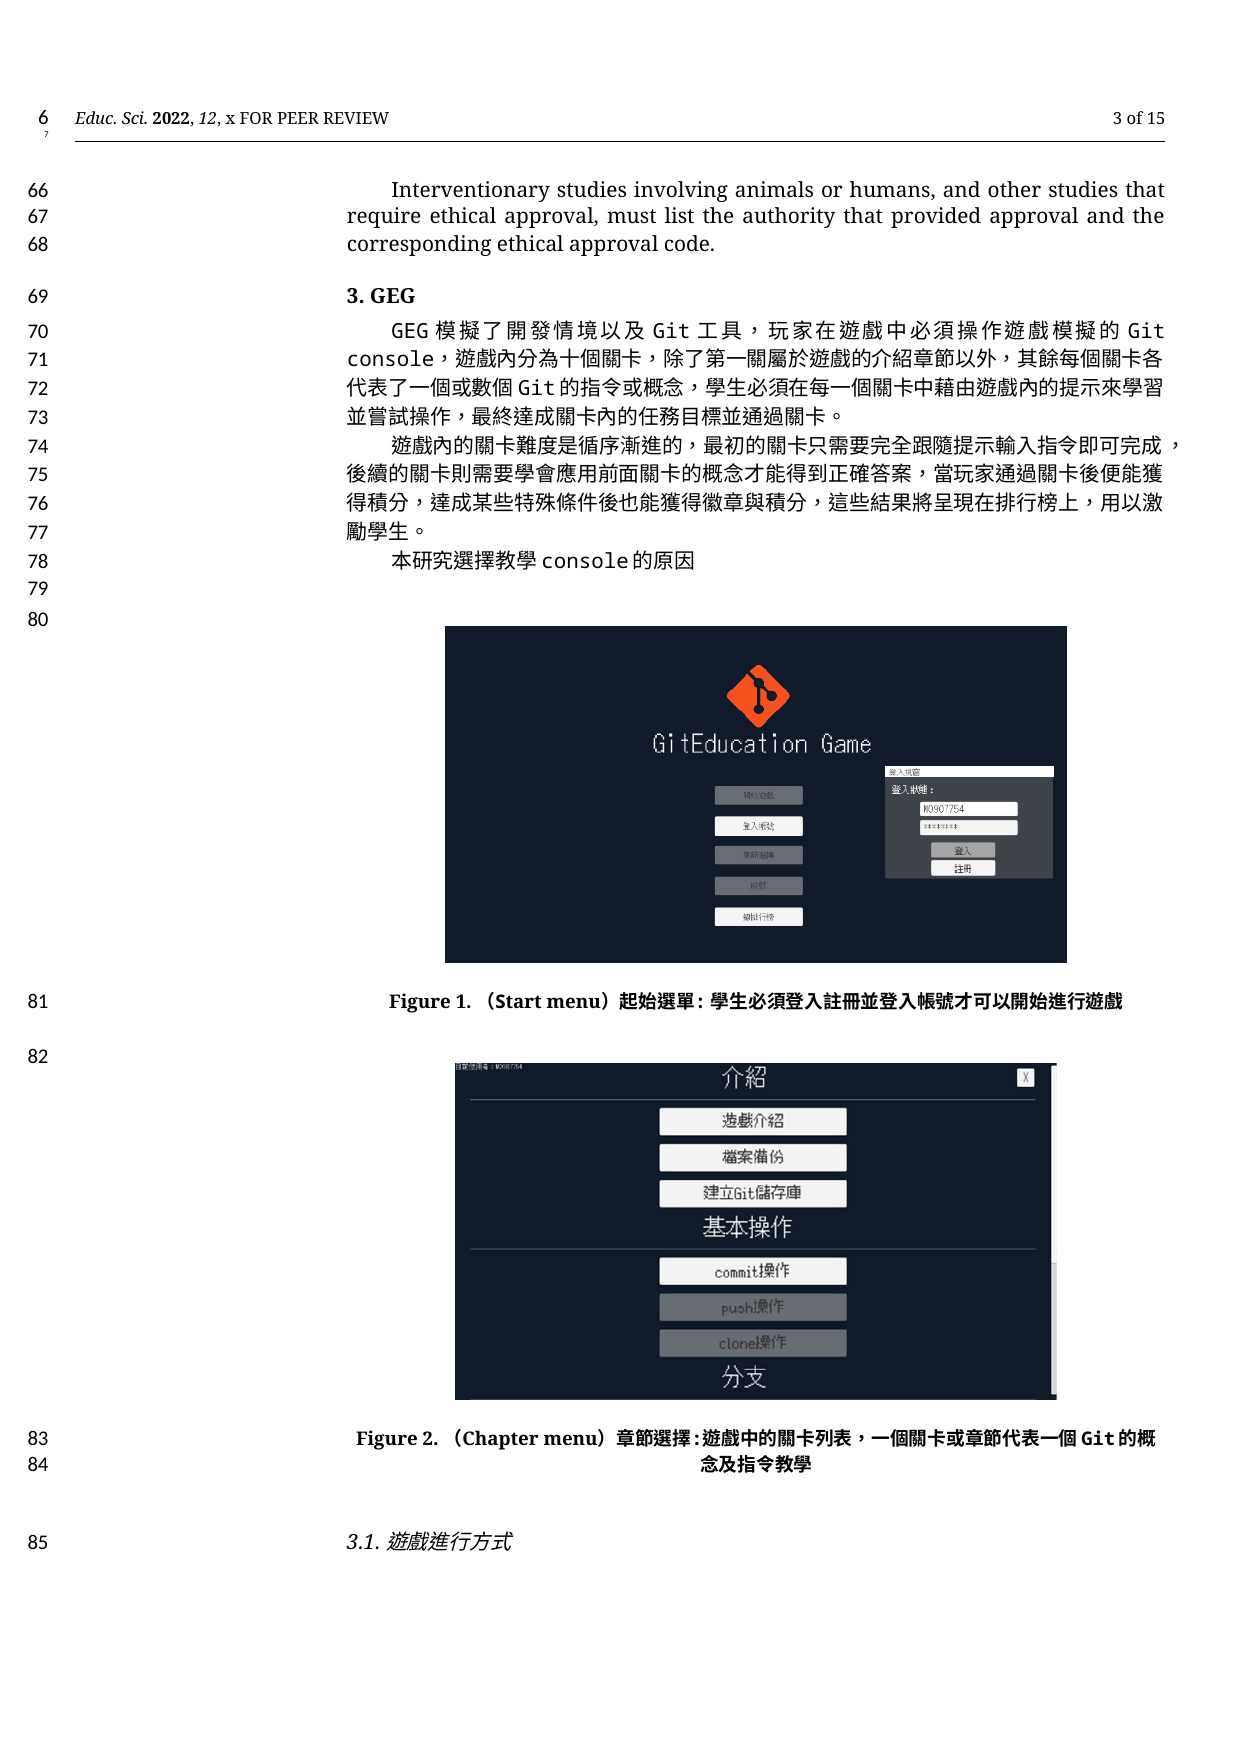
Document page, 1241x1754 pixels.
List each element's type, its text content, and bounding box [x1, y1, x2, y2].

text 本研究選擇教學console的原因 [347, 545, 1165, 574]
subtitle 3. GEG [347, 282, 1165, 309]
text 遊戲內的關卡難度是循序漸進的，最初的關卡只需要完全跟隨提示輸入指令即可完成，後續的關卡則需要學會應用前面關卡的概念才能得到正確答案，當玩家通過關卡後便能獲得積分，達成某些特殊條件後也能獲得徽章與積分，這些結果將呈現在排行榜上，用以激勵學生。 [347, 431, 1165, 545]
subtitle 3.1. 遊戲進行方式 [347, 1527, 1165, 1555]
text Interventionary studies involving animals or humans, and other studies that require ethical approval, must list the authority that provided approval and the corresponding ethical approval code. [347, 176, 1165, 257]
text GEG模擬了開發情境以及Git工具，玩家在遊戲中必須操作遊戲模擬的Git console，遊戲內分為十個關卡，除了第一關屬於遊戲的介紹章節以外，其餘每個關卡各代表了一個或數個Git的指令或概念，學生必須在每一個關卡中藉由遊戲內的提示來學習並嘗試操作，最終達成關卡內的任務目標並通過關卡。 [347, 315, 1165, 431]
text Figure 2. （Chapter menu）章節選擇:遊戲中的關卡列表，一個關卡或章節代表一個Git的概念及指令教學 [347, 1425, 1165, 1477]
text Figure 1. （Start menu）起始選單: 學生必須登入註冊並登入帳號才可以開始進行遊戲 [347, 988, 1165, 1013]
